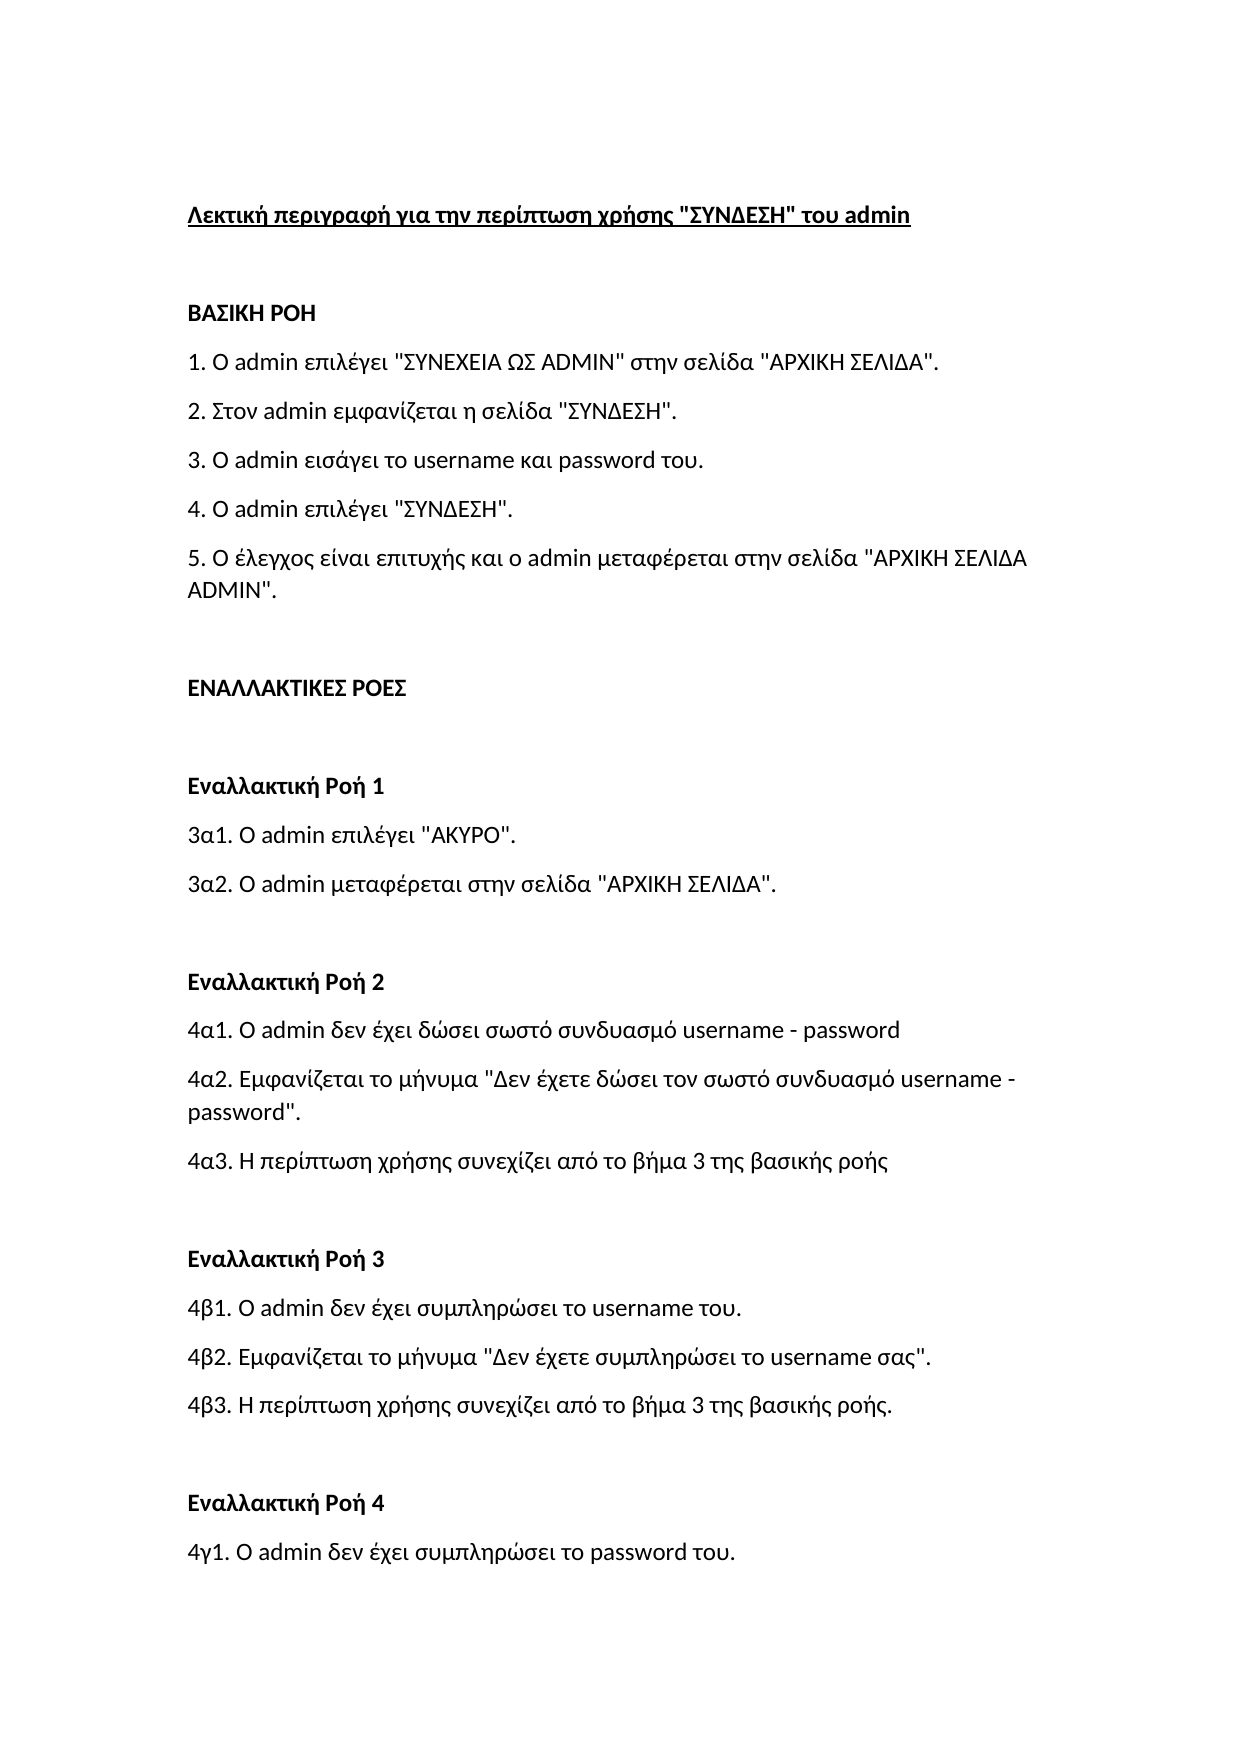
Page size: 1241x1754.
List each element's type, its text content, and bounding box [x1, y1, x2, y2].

text Εναλλακτική Ροή 1 [187, 770, 1053, 800]
text 3α2. Ο admin μεταφέρεται στην σελίδα "ΑΡΧΙΚΗ ΣΕΛΙΔΑ". [187, 868, 1053, 898]
text 4. Ο admin επιλέγει "ΣΥΝΔΕΣΗ". [187, 493, 1053, 523]
text 4γ1. O admin δεν έχει συμπληρώσει το password του. [187, 1536, 1053, 1567]
text 4α3. Η περίπτωση χρήσης συνεχίζει από το βήμα 3 της βασικής ροής [187, 1145, 1053, 1175]
text 4β3. Η περίπτωση χρήσης συνεχίζει από το βήμα 3 της βασικής ροής. [187, 1389, 1053, 1420]
text 3α1. O admin επιλέγει "ΑΚΥΡΟ". [187, 819, 1053, 849]
text Εναλλακτική Ροή 3 [187, 1243, 1053, 1273]
text ΕΝΑΛΛΑΚΤΙΚΕΣ ΡΟΕΣ [187, 672, 1053, 702]
text ΒΑΣΙΚΗ ΡΟΗ [187, 297, 1053, 327]
text 2. Στον admin εμφανίζεται η σελίδα "ΣΥΝΔΕΣΗ". [187, 395, 1053, 425]
text Εναλλακτική Ροή 4 [187, 1487, 1053, 1518]
text 1. Ο admin επιλέγει "ΣΥΝΕΧΕΙΑ ΩΣ ADMIN" στην σελίδα "ΑΡΧΙΚΗ ΣΕΛΙΔΑ". [187, 346, 1053, 376]
text 3. Ο admin εισάγει το username και password του. [187, 444, 1053, 474]
text 4β1. O admin δεν έχει συμπληρώσει το username του. [187, 1292, 1053, 1322]
text 4α2. Εμφανίζεται το μήνυμα "Δεν έχετε δώσει τον σωστό συνδυασμό username - password". [187, 1063, 1053, 1126]
text 5. Ο έλεγχος είναι επιτυχής και ο admin μεταφέρεται στην σελίδα "ΑΡΧΙΚΗ ΣΕΛΙΔΑ ADMIN". [187, 542, 1053, 604]
text Λεκτική περιγραφή για την περίπτωση χρήσης "ΣΥΝΔΕΣΗ" του admin [187, 199, 1053, 229]
text Εναλλακτική Ροή 2 [187, 966, 1053, 996]
text 4α1. O admin δεν έχει δώσει σωστό συνδυασμό username - password [187, 1014, 1053, 1045]
text 4β2. Εμφανίζεται το μήνυμα "Δεν έχετε συμπληρώσει το username σας". [187, 1341, 1053, 1371]
